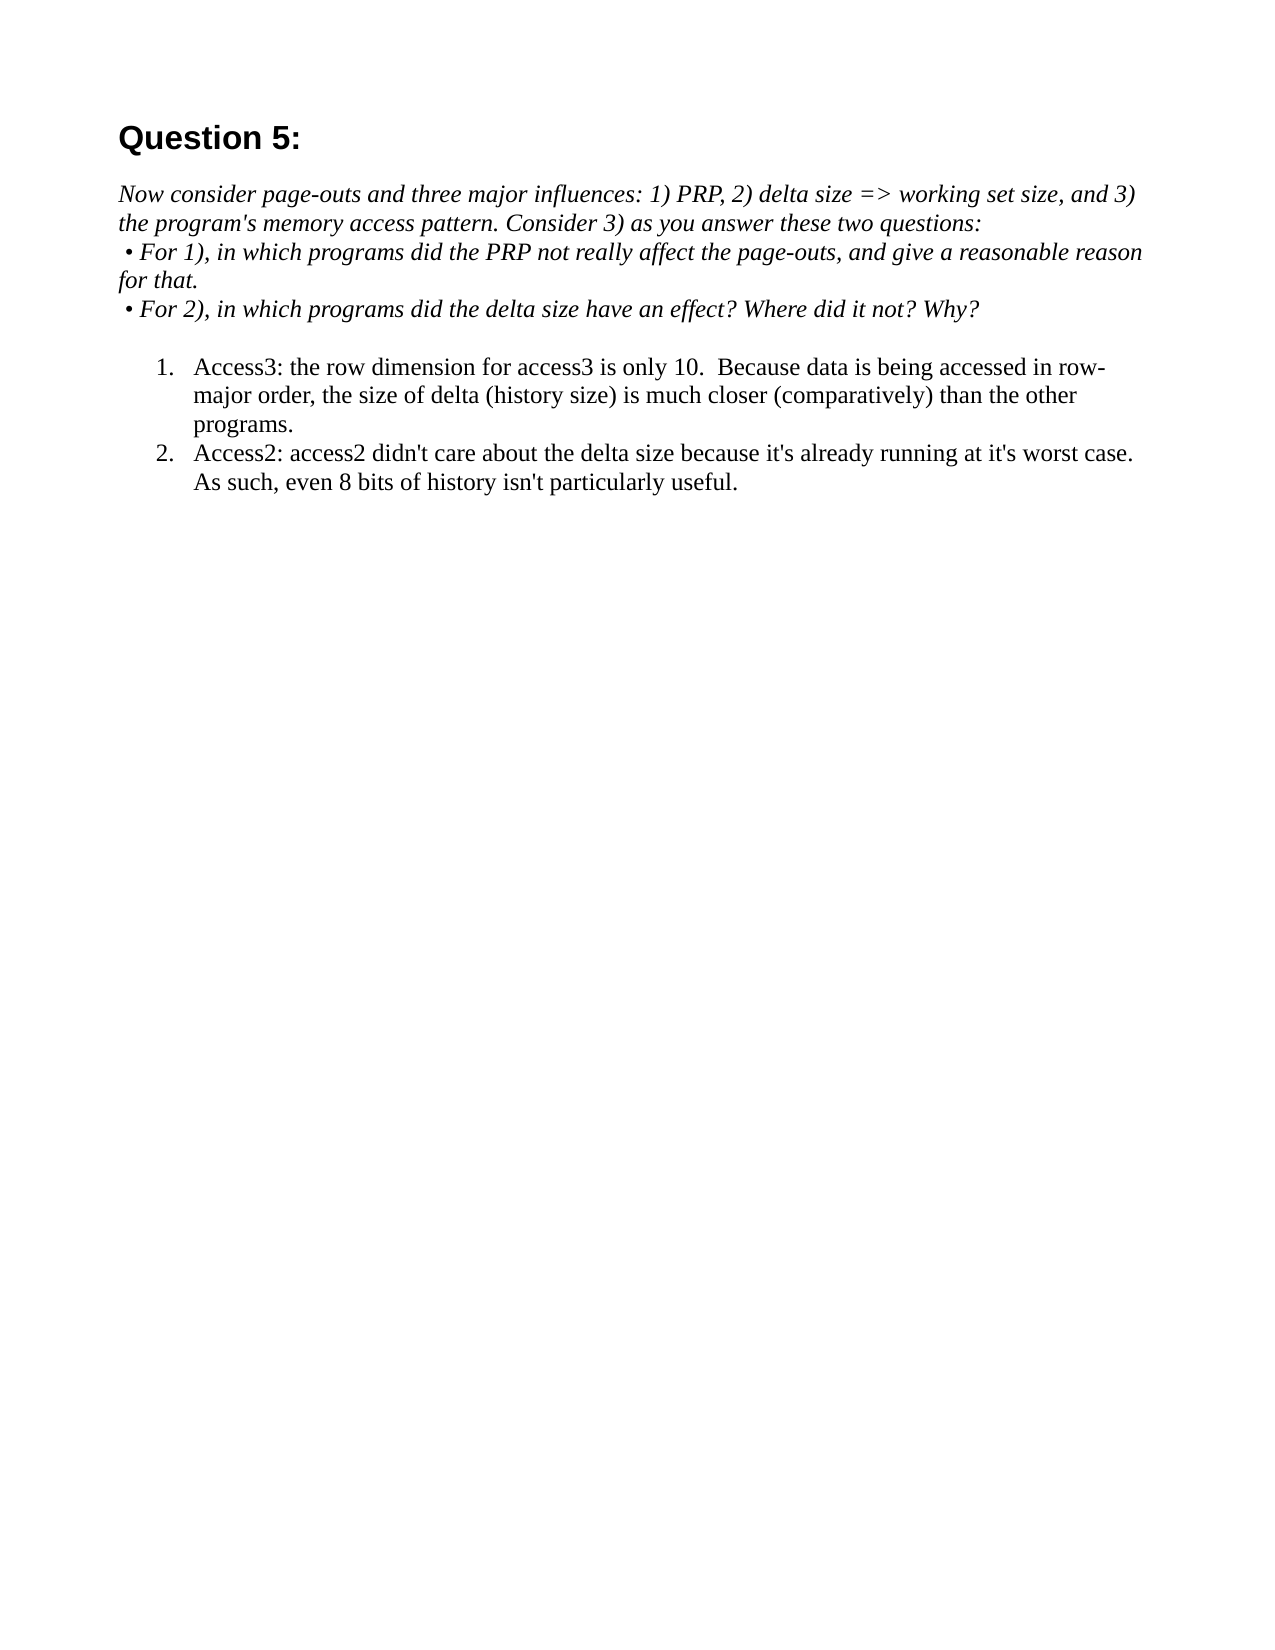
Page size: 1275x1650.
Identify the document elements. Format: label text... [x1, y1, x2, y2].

text Now consider page-outs and three major influences: 1) PRP, 2) delta size => working set size, and 3) the program's memory access pattern. Consider 3) as you answer these two questions: [118, 179, 1157, 237]
subtitle Question 5: [118, 118, 1157, 157]
text • For 2), in which programs did the delta size have an effect? Where did it not? Why? [118, 294, 1157, 323]
list Access2: access2 didn't care about the delta size because it's already running at it's worst case. As such, even 8 bits of history isn't particularly useful. [156, 438, 1157, 495]
text • For 1), in which programs did the PRP not really affect the page-outs, and give a reasonable reason for that. [118, 237, 1157, 294]
list Access3: the row dimension for access3 is only 10. Because data is being accessed in row-major order, the size of delta (history size) is much closer (comparatively) than the other programs. [156, 352, 1157, 438]
